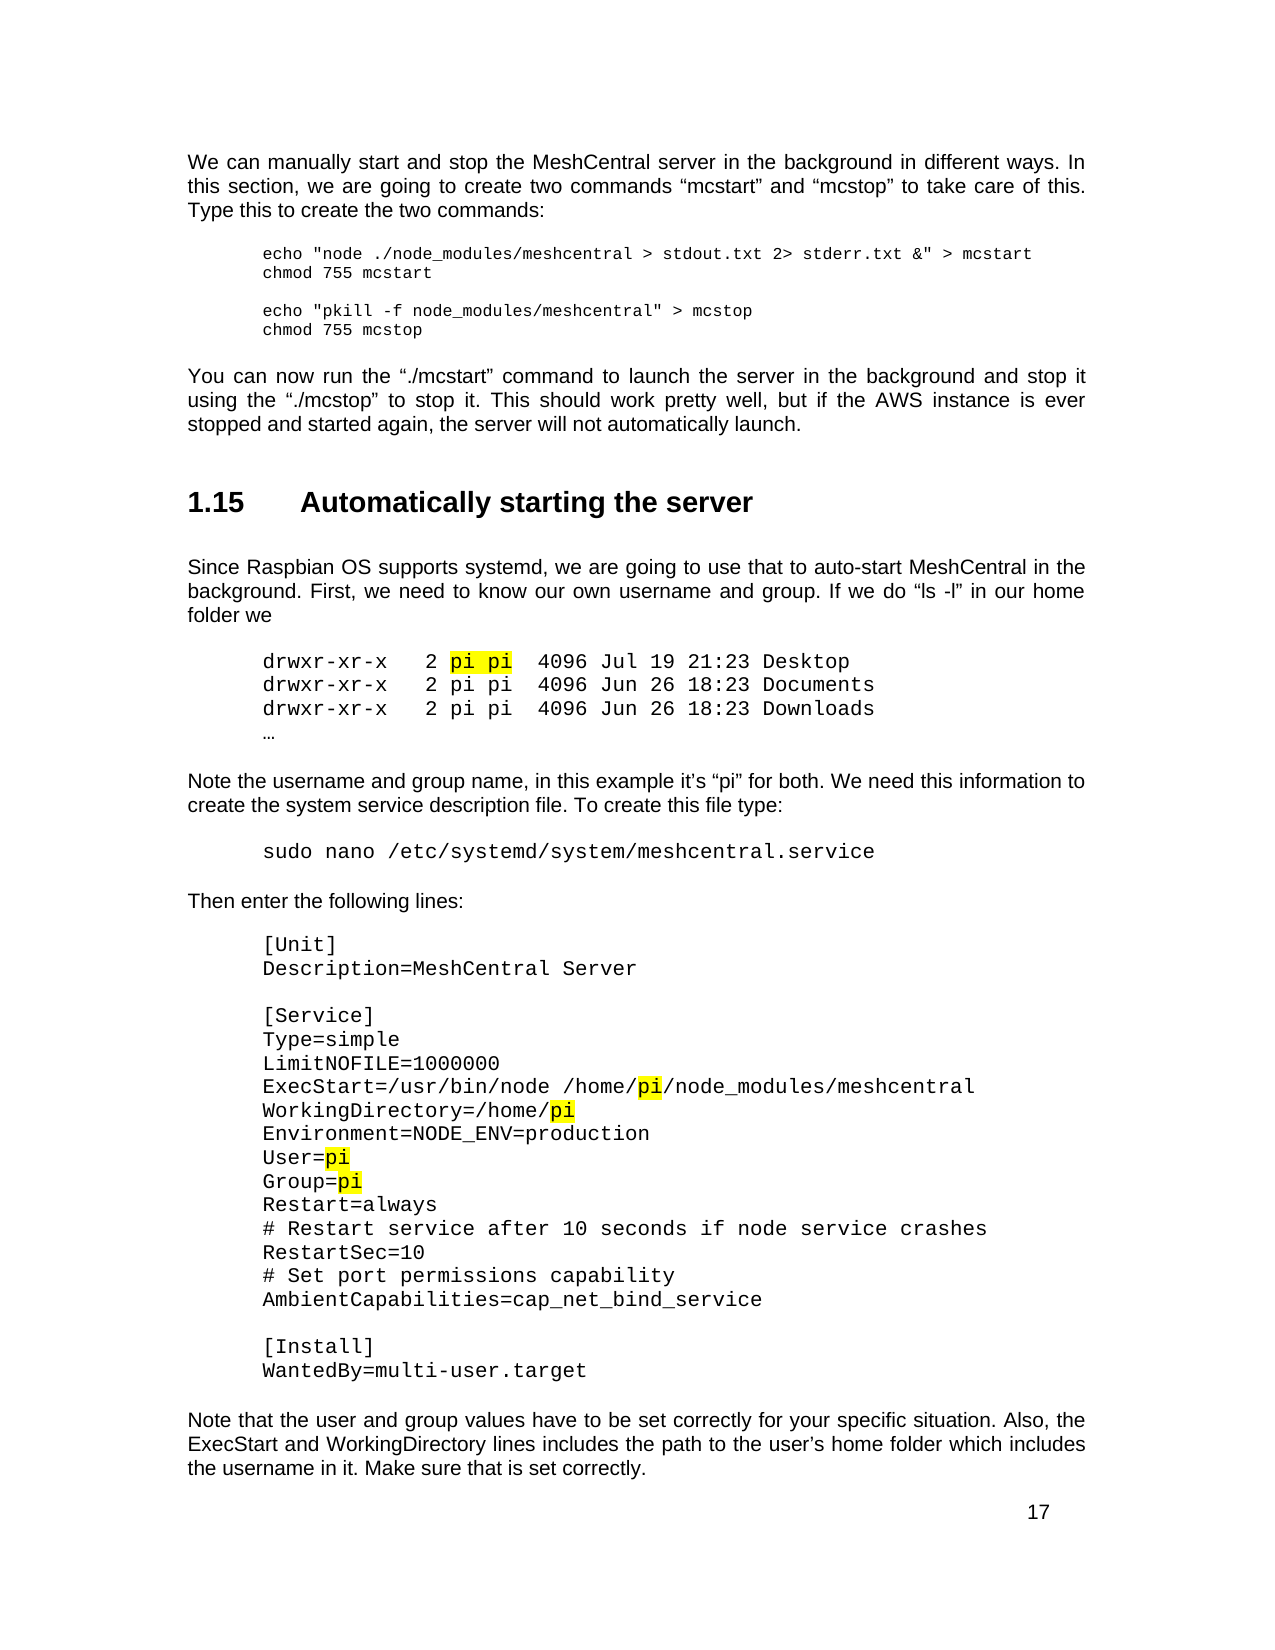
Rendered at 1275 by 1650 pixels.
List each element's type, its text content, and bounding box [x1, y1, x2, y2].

text echo "node ./node_modules/meshcentral > stdout.txt 2> stderr.txt &" > mcstart [187, 246, 1087, 265]
text … [262, 722, 1087, 745]
text User=pi [262, 1147, 1087, 1171]
text [Install] [262, 1336, 1087, 1360]
text chmod 755 mcstop [187, 321, 1087, 340]
subtitle Automatically starting the server [187, 485, 1087, 518]
text Since Raspbian OS supports systemd, we are going to use that to auto-start MeshCentral in the background. First, we need to know our own username and group. If we do “ls -l” in our home folder we [187, 555, 1087, 627]
text Description=MeshCentral Server [262, 958, 1087, 982]
text WorkingDirectory=/home/pi [262, 1100, 1087, 1123]
text Group=pi [262, 1171, 1087, 1194]
text drwxr-xr-x 2 pi pi 4096 Jul 19 21:23 Desktop [262, 651, 1087, 674]
text [Unit] [262, 934, 1087, 958]
text LimitNOFILE=1000000 [262, 1052, 1087, 1076]
text sudo nano /etc/systemd/system/meshcentral.service [262, 841, 1087, 865]
text Then enter the following lines: [187, 889, 1087, 913]
text drwxr-xr-x 2 pi pi 4096 Jun 26 18:23 Documents [262, 674, 1087, 698]
text AmbientCapabilities=cap_net_bind_service [262, 1289, 1087, 1313]
text ExecStart=/usr/bin/node /home/pi/node_modules/meshcentral [262, 1076, 1087, 1100]
text We can manually start and stop the MeshCentral server in the background in different ways. In this section, we are going to create two commands “mcstart” and “mcstop” to take care of this. Type this to create the two commands: [187, 150, 1087, 222]
text [Service] [262, 1005, 1087, 1029]
text # Restart service after 10 seconds if node service crashes [262, 1218, 1087, 1242]
text Type=simple [262, 1029, 1087, 1052]
text Environment=NODE_ENV=production [262, 1123, 1087, 1147]
text chmod 755 mcstart [187, 265, 1087, 283]
text Note the username and group name, in this example it’s “pi” for both. We need this information to create the system service description file. To create this file type: [187, 769, 1087, 817]
text Restart=always [262, 1194, 1087, 1218]
text echo "pkill -f node_modules/meshcentral" > mcstop [187, 302, 1087, 321]
text Note that the user and group values have to be set correctly for your specific situation. Also, the ExecStart and WorkingDirectory lines includes the path to the user’s home folder which includes the username in it. Make sure that is set correctly. [187, 1407, 1087, 1479]
text drwxr-xr-x 2 pi pi 4096 Jun 26 18:23 Downloads [262, 698, 1087, 722]
text RestartSec=10 [262, 1242, 1087, 1265]
text WantedBy=multi-user.target [262, 1360, 1087, 1383]
text You can now run the “./mcstart” command to launch the server in the background and stop it using the “./mcstop” to stop it. This should work pretty well, but if the AWS instance is ever stopped and started again, the server will not automatically launch. [187, 364, 1087, 436]
text # Set port permissions capability [262, 1265, 1087, 1289]
